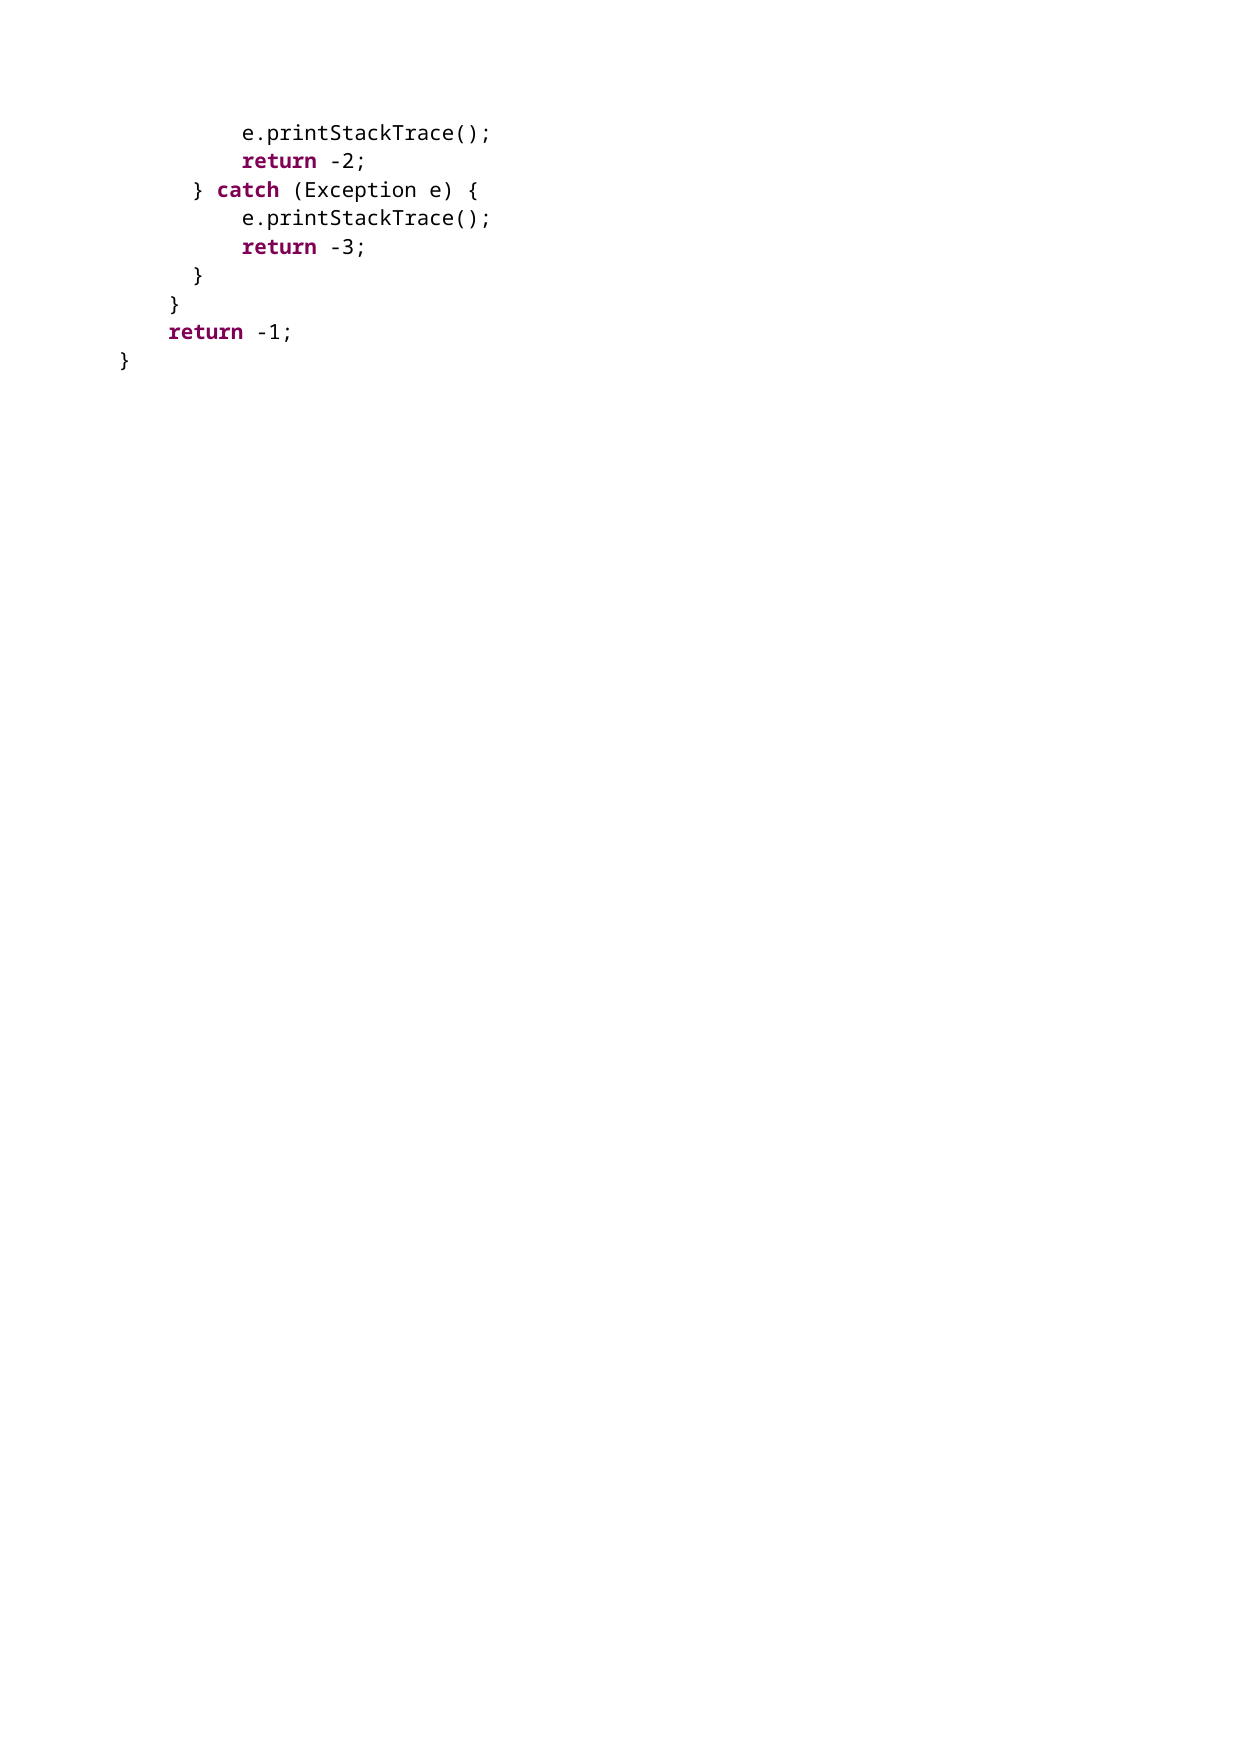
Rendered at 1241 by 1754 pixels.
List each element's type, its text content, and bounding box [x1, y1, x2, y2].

text e.printStackTrace(); [118, 118, 1122, 147]
text } [118, 289, 1122, 317]
text } catch (Exception e) { [118, 175, 1122, 203]
text } [118, 260, 1122, 289]
text return -1; [118, 317, 1122, 346]
text return -2; [118, 147, 1122, 175]
text e.printStackTrace(); [118, 203, 1122, 232]
text return -3; [118, 232, 1122, 260]
text } [118, 346, 1122, 374]
